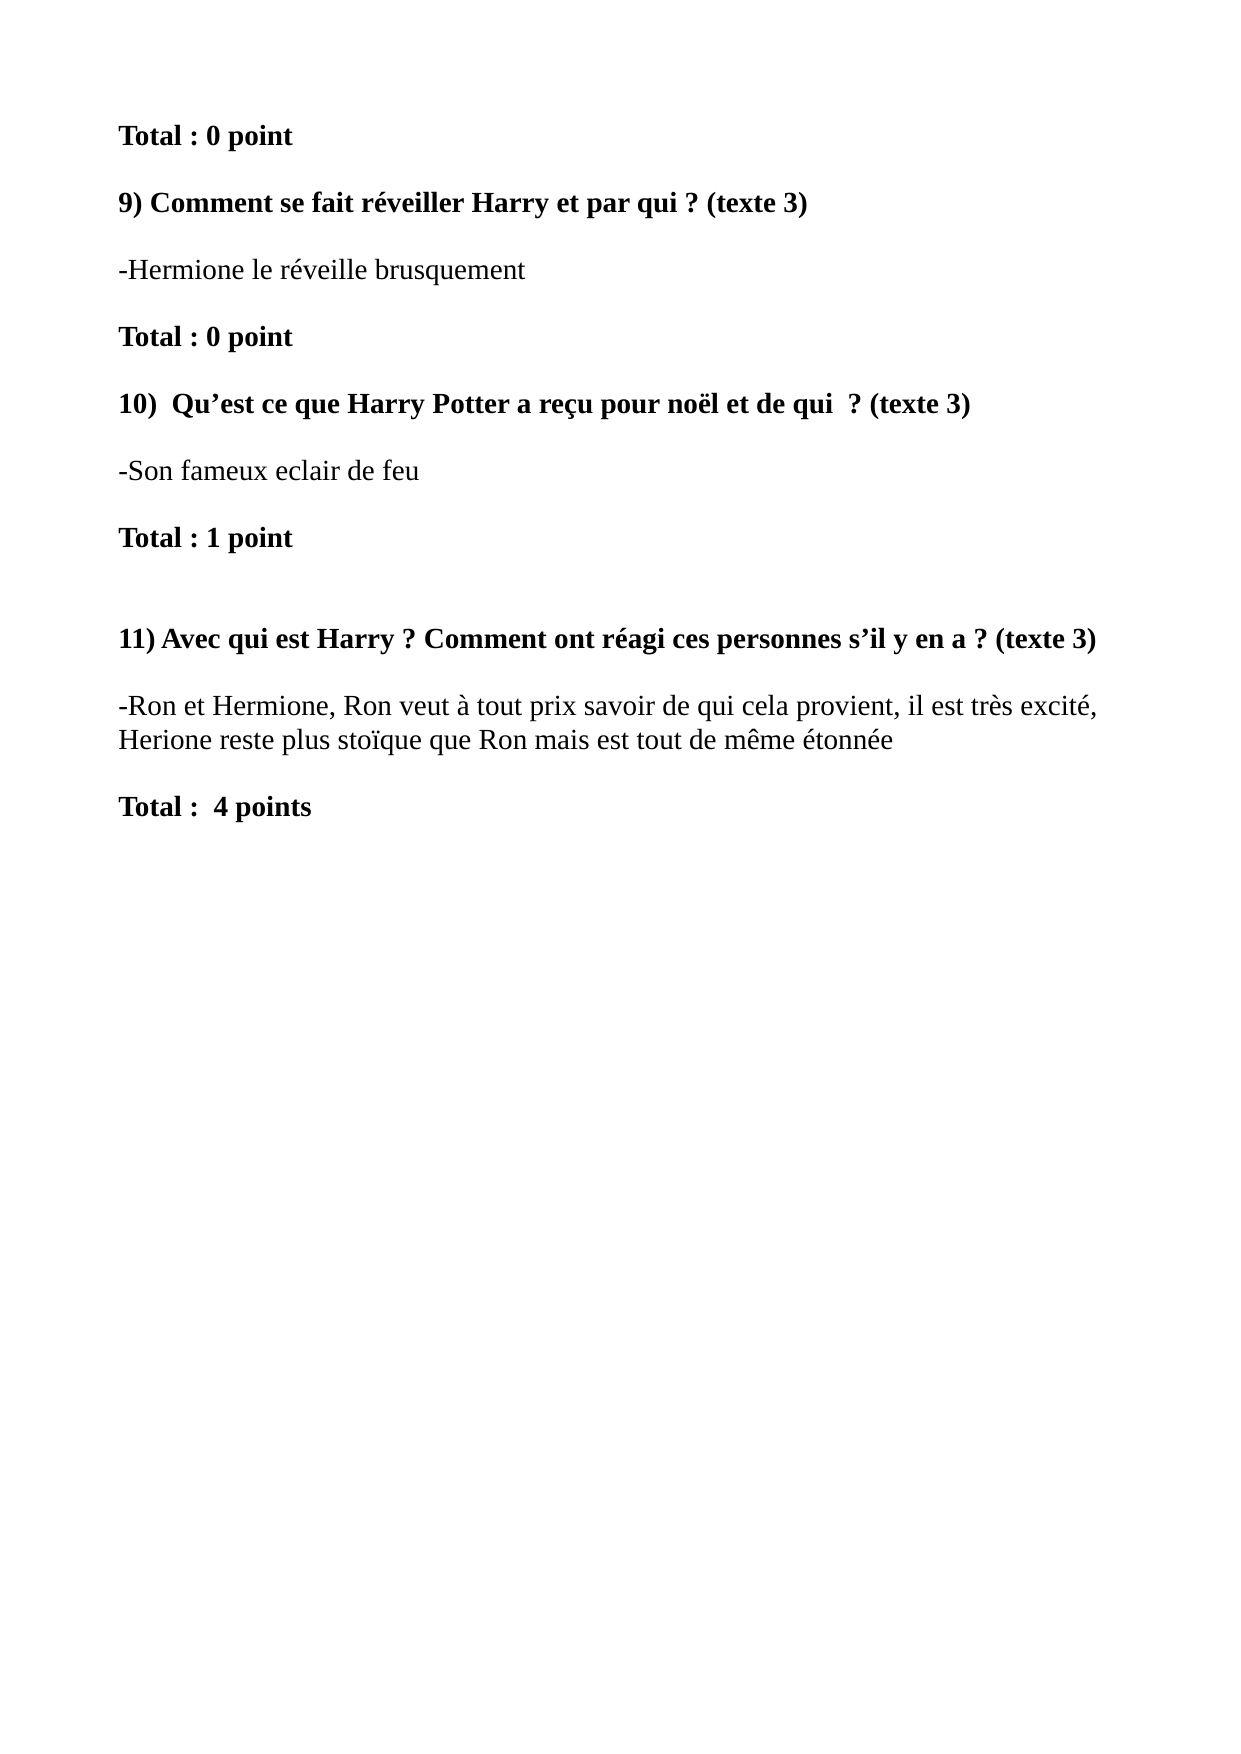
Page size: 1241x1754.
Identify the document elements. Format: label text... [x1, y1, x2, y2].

text Total : 4 points [118, 789, 1122, 822]
text -Hermione le réveille brusquement [118, 252, 1122, 286]
text 11) Avec qui est Harry ? Comment ont réagi ces personnes s’il y en a ? (texte 3) [118, 621, 1122, 655]
text -Ron et Hermione, Ron veut à tout prix savoir de qui cela provient, il est très excité, Herione reste plus stoïque que Ron mais est tout de même étonnée [118, 688, 1122, 755]
text 9) Comment se fait réveiller Harry et par qui ? (texte 3) [118, 185, 1122, 219]
text Total : 1 point [118, 521, 1122, 554]
text Total : 0 point [118, 118, 1122, 152]
text 10) Qu’est ce que Harry Potter a reçu pour noël et de qui ? (texte 3) [118, 386, 1122, 420]
text -Son fameux eclair de feu [118, 453, 1122, 487]
text Total : 0 point [118, 319, 1122, 353]
